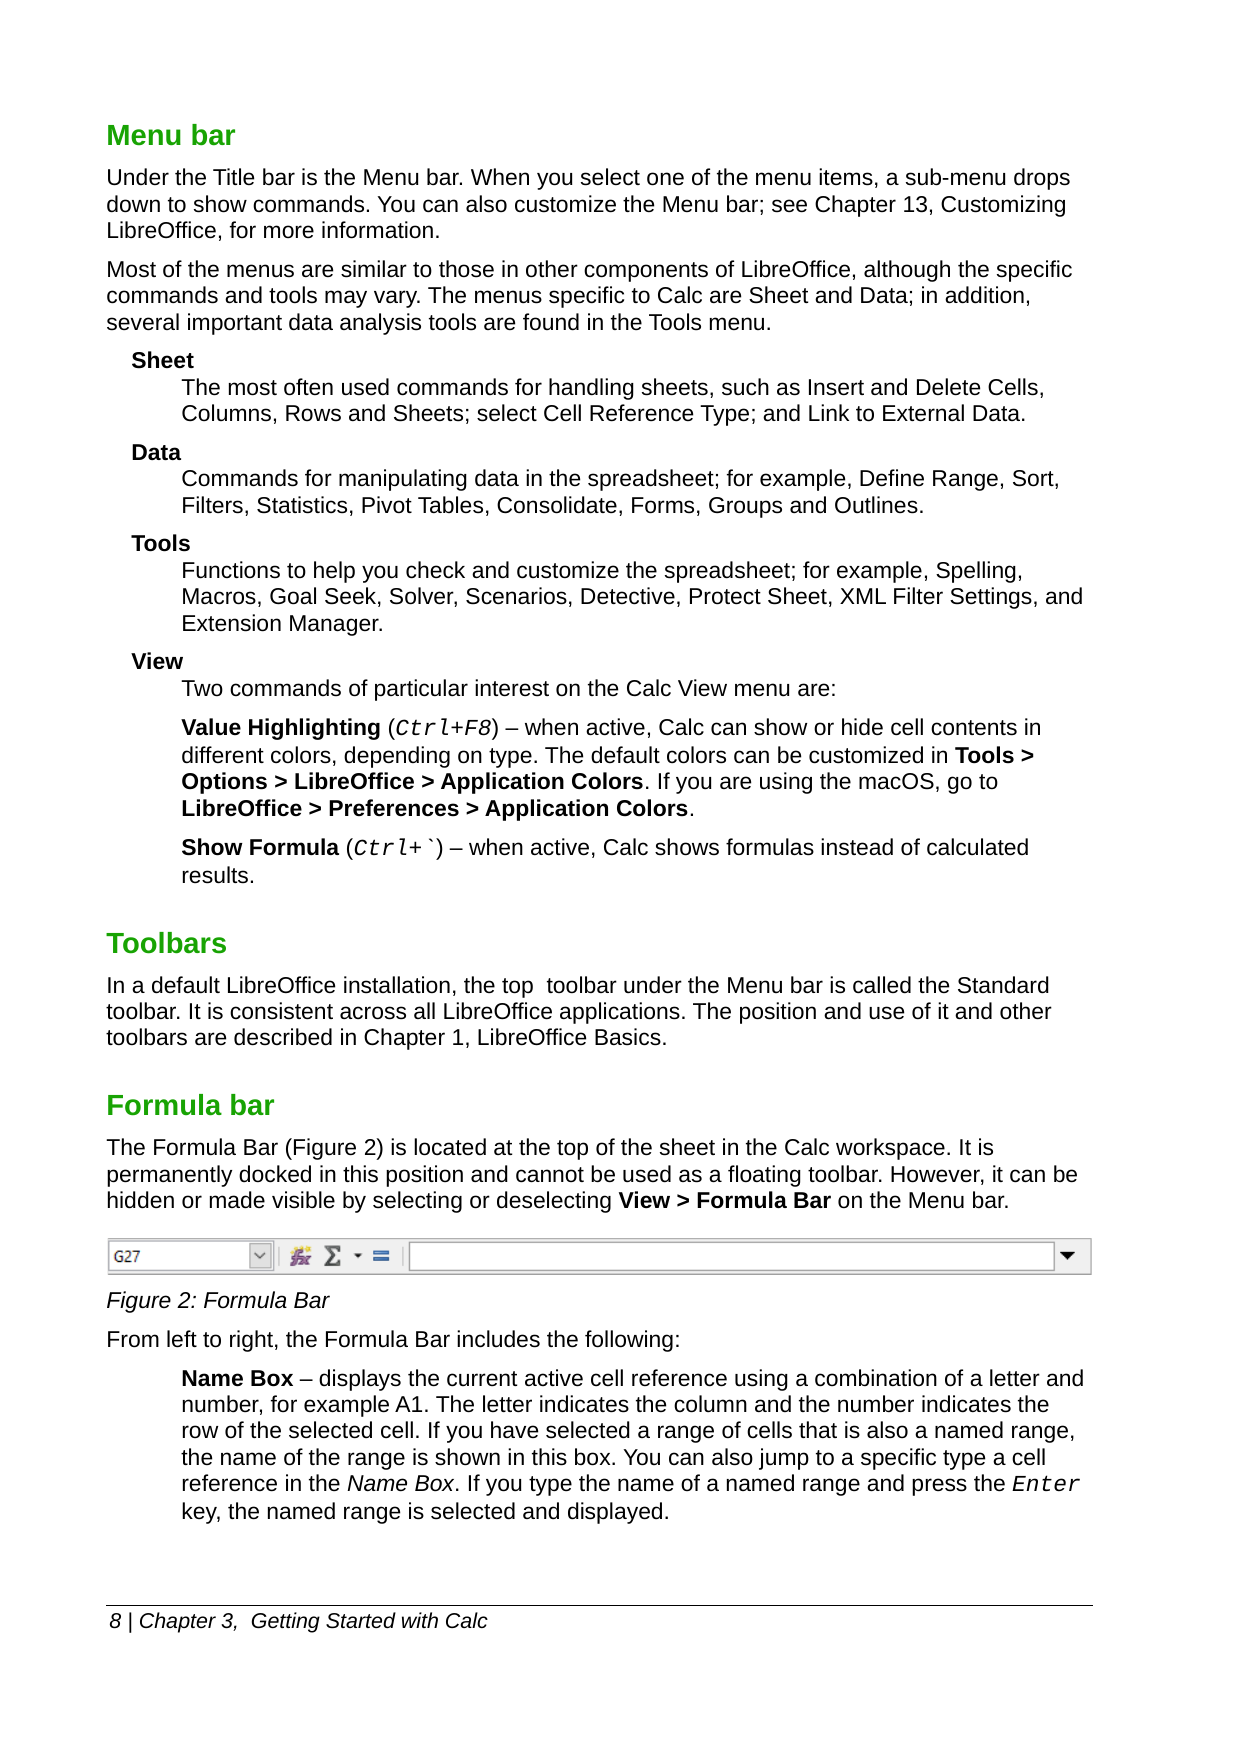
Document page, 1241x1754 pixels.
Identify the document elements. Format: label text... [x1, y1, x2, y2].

text View [131, 648, 1093, 675]
text Data [131, 439, 1093, 465]
subtitle Menu bar [106, 118, 1093, 152]
text Value Highlighting (Ctrl+F8) – when active, Calc can show or hide cell contents in different colors, depending on type. The default colors can be customized in Tools > Options > LibreOffice > Application Colors. If you are using the macOS, go to LibreOffice > Preferences > Application Colors. [181, 713, 1093, 821]
text Name Box – displays the current active cell reference using a combination of a letter and number, for example A1. The letter indicates the column and the number indicates the row of the selected cell. If you have selected a range of cells that is also a named range, the name of the range is shown in this box. You can also jump to a specific type a cell reference in the Name Box. If you type the name of a named range and press the Enter key, the named range is selected and displayed. [181, 1364, 1093, 1525]
text Show Formula (Ctrl+`) – when active, Calc shows formulas instead of calculated results. [181, 833, 1093, 888]
text Sheet [131, 347, 1093, 374]
subtitle Toolbars [106, 926, 1093, 959]
text The most often used commands for handling sheets, such as Insert and Delete Cells, Columns, Rows and Sheets; select Cell Reference Type; and Link to External Data. [181, 374, 1093, 426]
text Functions to help you check and customize the spreadsheet; for example, Spelling, Macros, Goal Seek, Solver, Scenarios, Detective, Protect Sheet, XML Filter Settings, and Extension Manager. [181, 557, 1093, 636]
text Figure 2: Formula Bar [106, 1287, 1093, 1313]
text From left to right, the Formula Bar includes the following: [106, 1326, 1093, 1352]
text Tools [131, 530, 1093, 557]
text Two commands of particular interest on the Calc View menu are: [181, 675, 1093, 701]
subtitle Formula bar [106, 1088, 1093, 1122]
text Commands for manipulating data in the spreadsheet; for example, Define Range, Sort, Filters, Statistics, Pivot Tables, Consolidate, Forms, Groups and Outlines. [181, 465, 1093, 518]
text The Formula Bar (Figure 2) is located at the top of the sheet in the Calc workspace. It is permanently docked in this position and cannot be used as a floating toolbar. However, it can be hidden or made visible by selecting or deselecting View > Formula Bar on the Menu bar. [106, 1134, 1093, 1213]
picture [107, 1238, 1092, 1275]
text Under the Title bar is the Menu bar. When you select one of the menu items, a sub-menu drops down to show commands. You can also customize the Menu bar; see Chapter 13, Customizing LibreOffice, for more information. [106, 164, 1093, 243]
text In a default LibreOffice installation, the top toolbar under the Menu bar is called the Standard toolbar. It is consistent across all LibreOffice applications. The position and use of it and other toolbars are described in Chapter 1, LibreOffice Basics. [106, 972, 1093, 1051]
text Most of the menus are similar to those in other components of LibreOffice, although the specific commands and tools may vary. The menus specific to Calc are Sheet and Data; in addition, several important data analysis tools are found in the Tools menu. [106, 256, 1093, 335]
